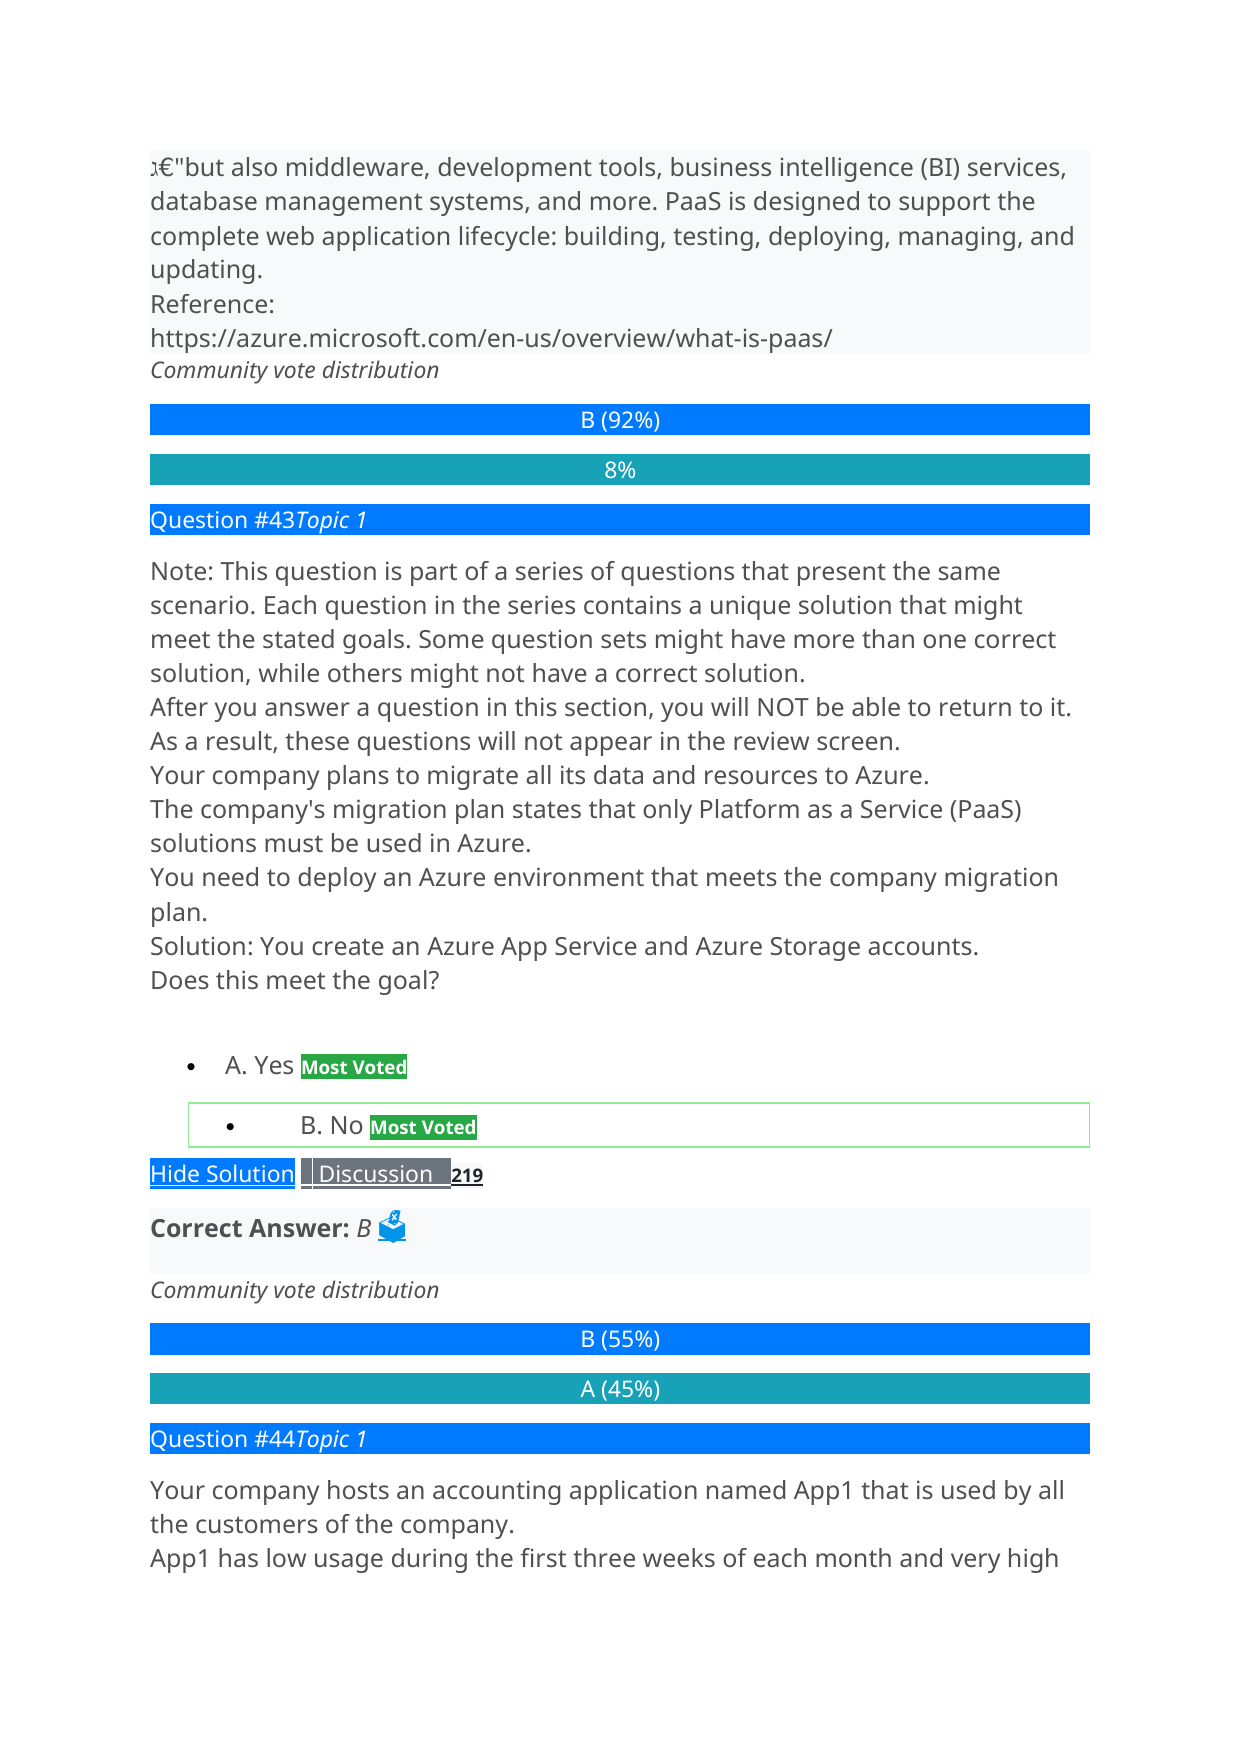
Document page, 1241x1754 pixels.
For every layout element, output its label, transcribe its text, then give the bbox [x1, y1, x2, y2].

text Hide Solution Discussion 219 [150, 1158, 1090, 1189]
text Community vote distribution [150, 1274, 1090, 1305]
text Note: This question is part of a series of questions that present the same scenario. Each question in the series contains a unique solution that might meet the stated goals. Some question sets might have more than one correct solution, while others might not have a correct solution. After you answer a question in this section, you will NOT be able to return to it. As a result, these questions will not appear in the review screen. Your company plans to migrate all its data and resources to Azure. The company's migration plan states that only Platform as a Service (PaaS) solutions must be used in Azure. You need to deploy an Azure environment that meets the company migration plan. Solution: You create an Azure App Service and Azure Storage accounts. Does this meet the goal? [150, 553, 1090, 996]
text B (55%) [150, 1323, 1090, 1355]
text B (92%) [150, 404, 1090, 435]
list B. No Most Voted [189, 1104, 1089, 1146]
text 8% [150, 454, 1090, 485]
text A (45%) [150, 1373, 1090, 1404]
text ג€"but also middleware, development tools, business intelligence (BI) services, database management systems, and more. PaaS is designed to support the complete web application lifecycle: building, testing, deploying, managing, and updating. Reference: https://azure.microsoft.com/en-us/overview/what-is-paas/ [150, 150, 1090, 354]
text Question #43Topic 1 [150, 504, 1090, 535]
text Question #44Topic 1 [150, 1423, 1090, 1454]
text Your company hosts an accounting application named App1 that is used by all the customers of the company. App1 has low usage during the first three weeks of each month and very high [150, 1473, 1090, 1575]
list A. Yes Most Voted [187, 1047, 1090, 1081]
text Community vote distribution [150, 354, 1090, 386]
text Correct Answer: B 🗳️ [150, 1208, 1090, 1274]
